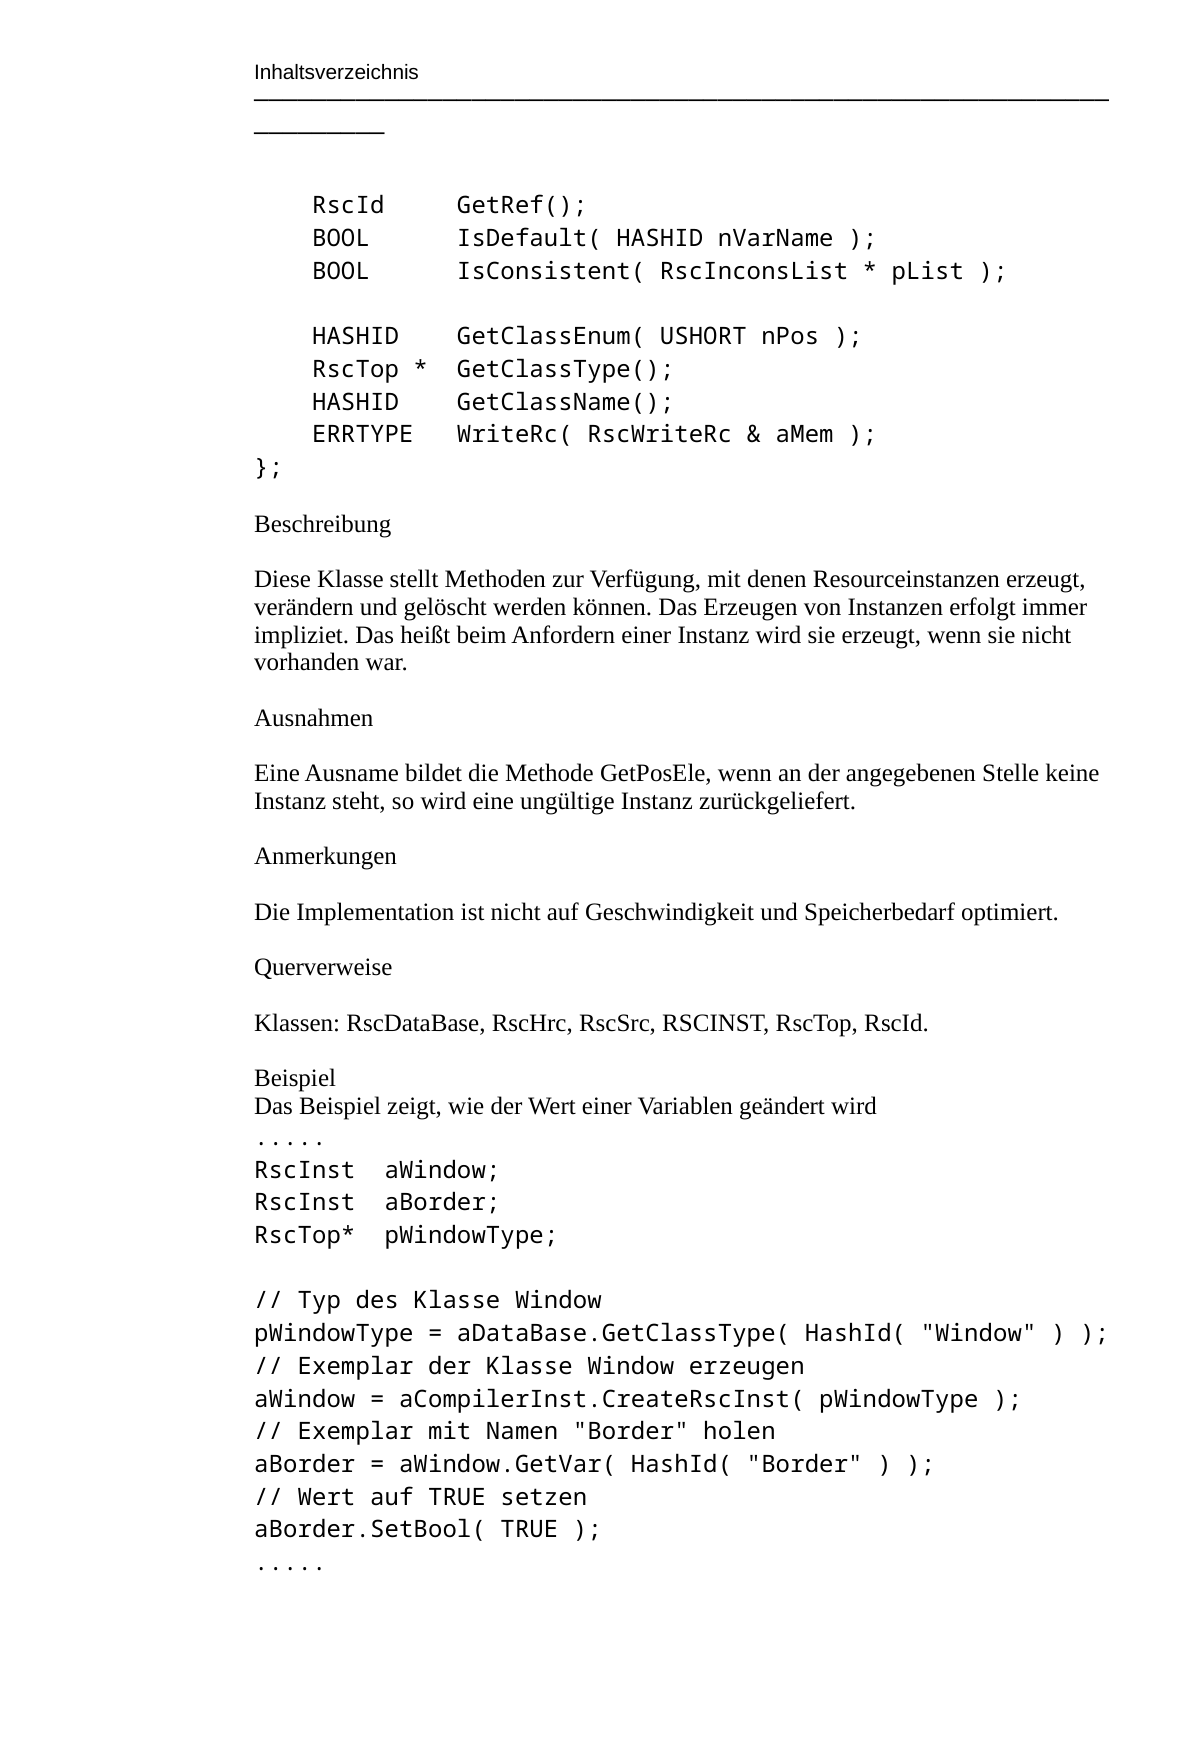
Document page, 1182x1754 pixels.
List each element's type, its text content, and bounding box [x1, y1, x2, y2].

text Diese Klasse stellt Methoden zur Verfügung, mit denen Resourceinstanzen erzeugt, verändern und gelöscht werden können. Das Erzeugen von Instanzen erfolgt immer impliziet. Das heißt beim Anfordern einer Instanz wird sie erzeugt, wenn sie nicht vorhanden war. [254, 565, 1110, 676]
text Das Beispiel zeigt, wie der Wert einer Variablen geändert wird [254, 1092, 1110, 1119]
text Beschreibung [254, 510, 1110, 538]
list ERRTYPE WriteRc( RscWriteRc & aMem ); [254, 417, 1110, 449]
list HASHID GetClassName(); [254, 384, 1110, 417]
text Die Implementation ist nicht auf Geschwindigkeit und Speicherbedarf optimiert. [254, 898, 1110, 926]
list ..... [254, 1545, 1110, 1577]
list // Typ des Klasse Window [254, 1283, 1110, 1316]
list RscInst aBorder; [254, 1185, 1110, 1218]
text Eine Ausname bildet die Methode GetPosEle, wenn an der angegebenen Stelle keine Instanz steht, so wird eine ungültige Instanz zurückgeliefert. [254, 759, 1110, 815]
list RscTop * GetClassType(); [254, 351, 1110, 384]
list aBorder.SetBool( TRUE ); [254, 1512, 1110, 1545]
list RscTop* pWindowType; [254, 1218, 1110, 1250]
list pWindowType = aDataBase.GetClassType( HashId( "Window" ) ); [254, 1316, 1110, 1348]
list }; [254, 449, 1110, 482]
list BOOL IsDefault( HASHID nVarName ); [254, 221, 1110, 253]
list HASHID GetClassEnum( USHORT nPos ); [254, 319, 1110, 351]
text Beispiel [254, 1064, 1110, 1092]
list // Exemplar der Klasse Window erzeugen [254, 1348, 1110, 1381]
text Ausnahmen [254, 704, 1110, 732]
list ..... [254, 1119, 1110, 1152]
list aBorder = aWindow.GetVar( HashId( "Border" ) ); [254, 1447, 1110, 1479]
list // Exemplar mit Namen "Border" holen [254, 1414, 1110, 1447]
list BOOL IsConsistent( RscInconsList * pList ); [254, 253, 1110, 286]
list RscInst aWindow; [254, 1152, 1110, 1185]
list RscId GetRef(); [254, 188, 1110, 221]
text Anmerkungen [254, 842, 1110, 870]
text Klassen: RscDataBase, RscHrc, RscSrc, RSCINST, RscTop, RscId. [254, 1009, 1110, 1036]
list aWindow = aCompilerInst.CreateRscInst( pWindowType ); [254, 1381, 1110, 1414]
text Querverweise [254, 953, 1110, 981]
list // Wert auf TRUE setzen [254, 1479, 1110, 1512]
